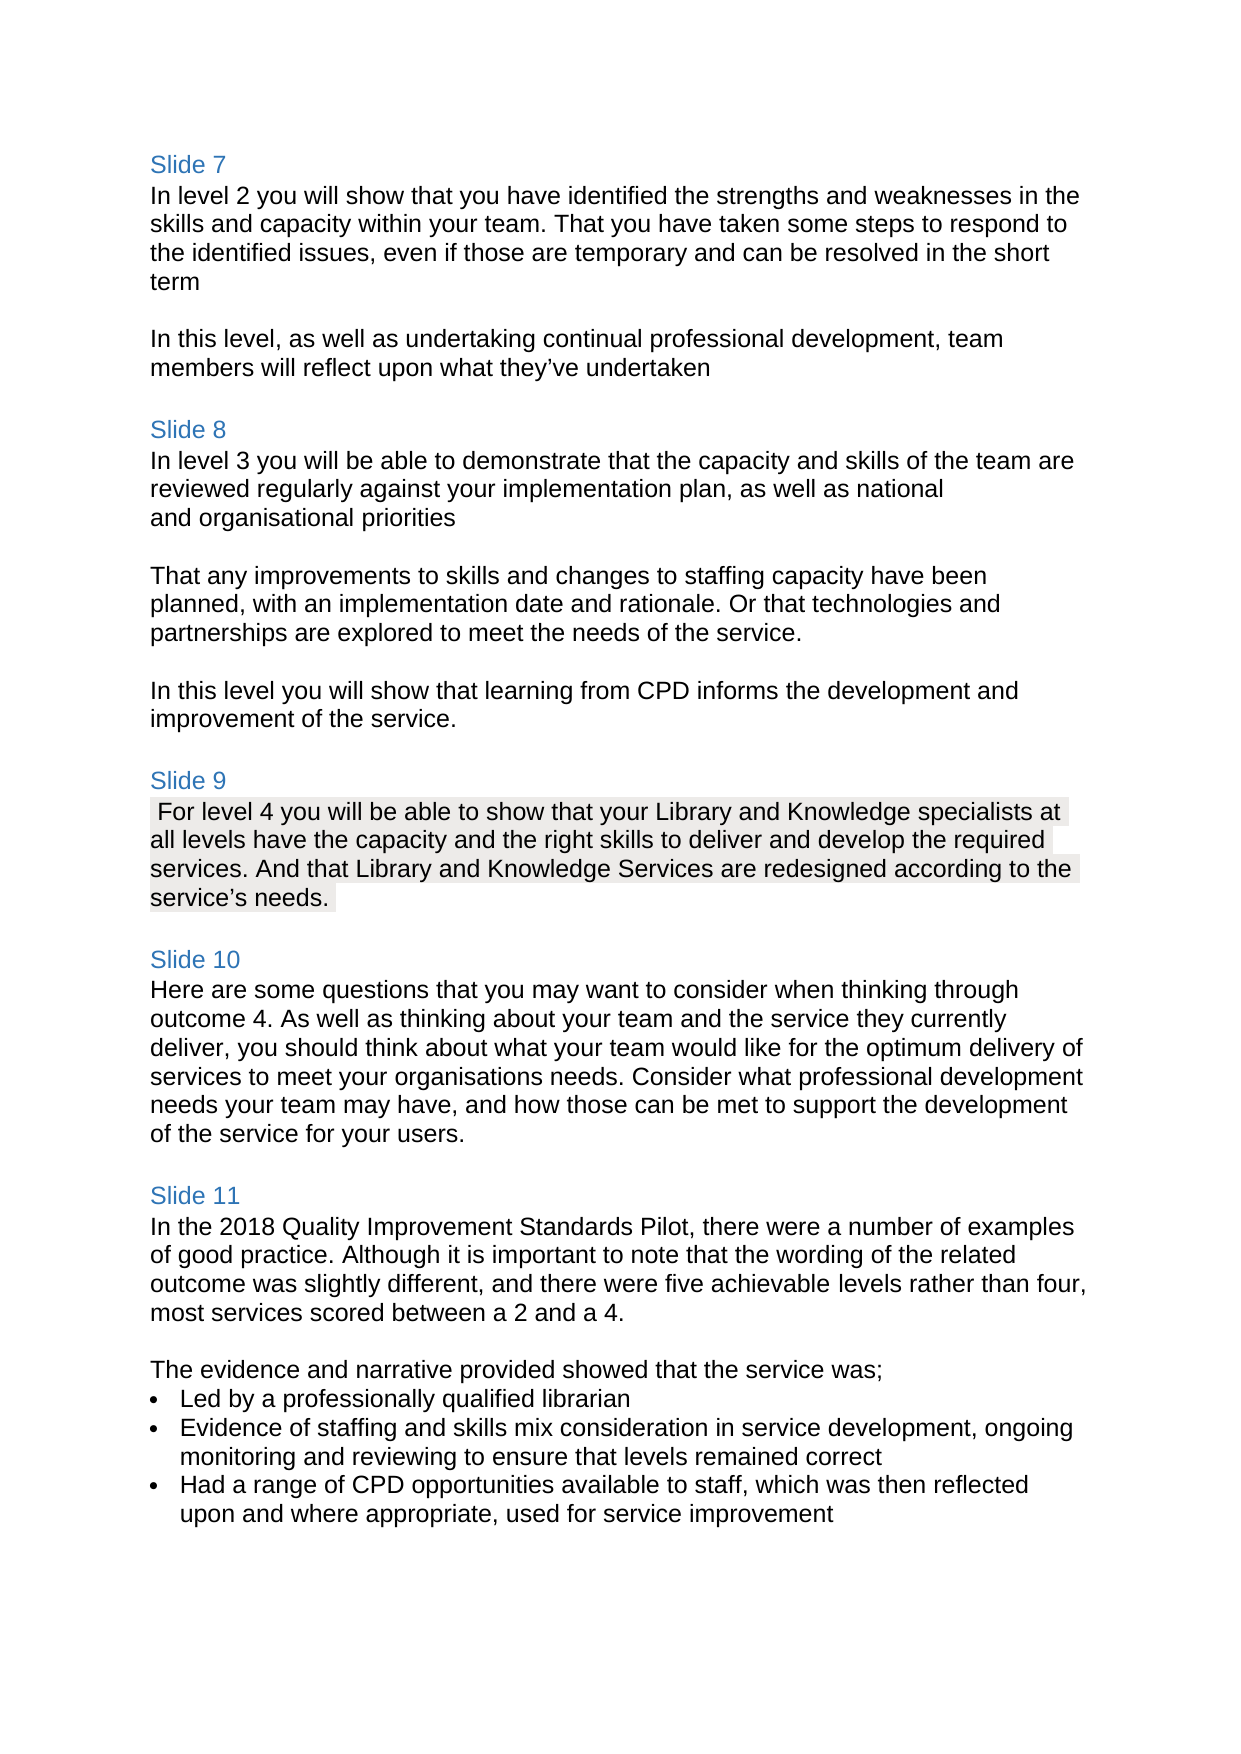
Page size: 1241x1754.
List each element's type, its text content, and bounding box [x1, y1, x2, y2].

subtitle Slide 7 [150, 150, 1090, 179]
text ​ [150, 532, 1090, 561]
text That any improvements to skills and changes to staffing capacity have been planned, with an implementation date and rationale. Or that technologies and partnerships are explored to meet the needs of the service. ​ [150, 561, 1090, 647]
text The evidence and narrative provided showed that the service was; ​ [150, 1355, 1090, 1384]
text In this level you will show that learning from CPD informs the development and improvement of the service. ​ [150, 676, 1090, 733]
text ​ [150, 647, 1090, 676]
subtitle Slide 9 [150, 766, 1090, 795]
text In level 2 you will show that you have identified the strengths and weaknesses in the skills and capacity within your team. That you have taken some steps to respond to the identified issues, even if those are temporary and can be resolved in the short term​ [150, 181, 1090, 296]
text In this level, as well as undertaking continual professional development, team members will reflect upon what they’ve undertaken​ [150, 324, 1090, 382]
text ​ [150, 296, 1090, 324]
text Here are some questions that you may want to consider when thinking through outcome 4. As well as thinking about your team and the service they currently deliver, you should think about what your team would like for the optimum delivery of services to meet your organisations needs. Consider what professional development needs your team may have, and how those can be met to support the development of the service for your users. ​ [150, 975, 1090, 1148]
text ​ For level 4 you will be able to show that your Library and Knowledge specialists at all levels have the capacity and the right skills to deliver and develop the required services. And that Library and Knowledge Services are redesigned according to the service’s needs. ​ [150, 797, 1090, 912]
text ​ [150, 1148, 1090, 1177]
subtitle Slide 11 [150, 1181, 1090, 1209]
text ​ [150, 733, 1090, 762]
list Led by a professionally qualified librarian​ [150, 1384, 1090, 1413]
text In level 3 you will be able to demonstrate that the capacity and skills of the team are reviewed regularly against your implementation plan, as well as national and organisational priorities​ [150, 446, 1090, 532]
list Evidence of staffing and skills mix consideration in service development, ongoing monitoring and reviewing to ensure that levels remained correct​ [150, 1413, 1090, 1470]
subtitle Slide 8 [150, 415, 1090, 444]
text ​ [150, 912, 1090, 941]
list Had a range of CPD opportunities available to staff, which was then reflected upon and where appropriate, used for service improvement​ [150, 1470, 1090, 1528]
text In the 2018 Quality Improvement Standards Pilot, there were a number of examples of good practice. Although it is important to note that the wording of the related outcome was slightly different, and there were five achievable levels rather than four, most services scored between a 2 and a 4. ​ [150, 1212, 1090, 1327]
text ​ [150, 1327, 1090, 1355]
subtitle Slide 10 [150, 945, 1090, 973]
